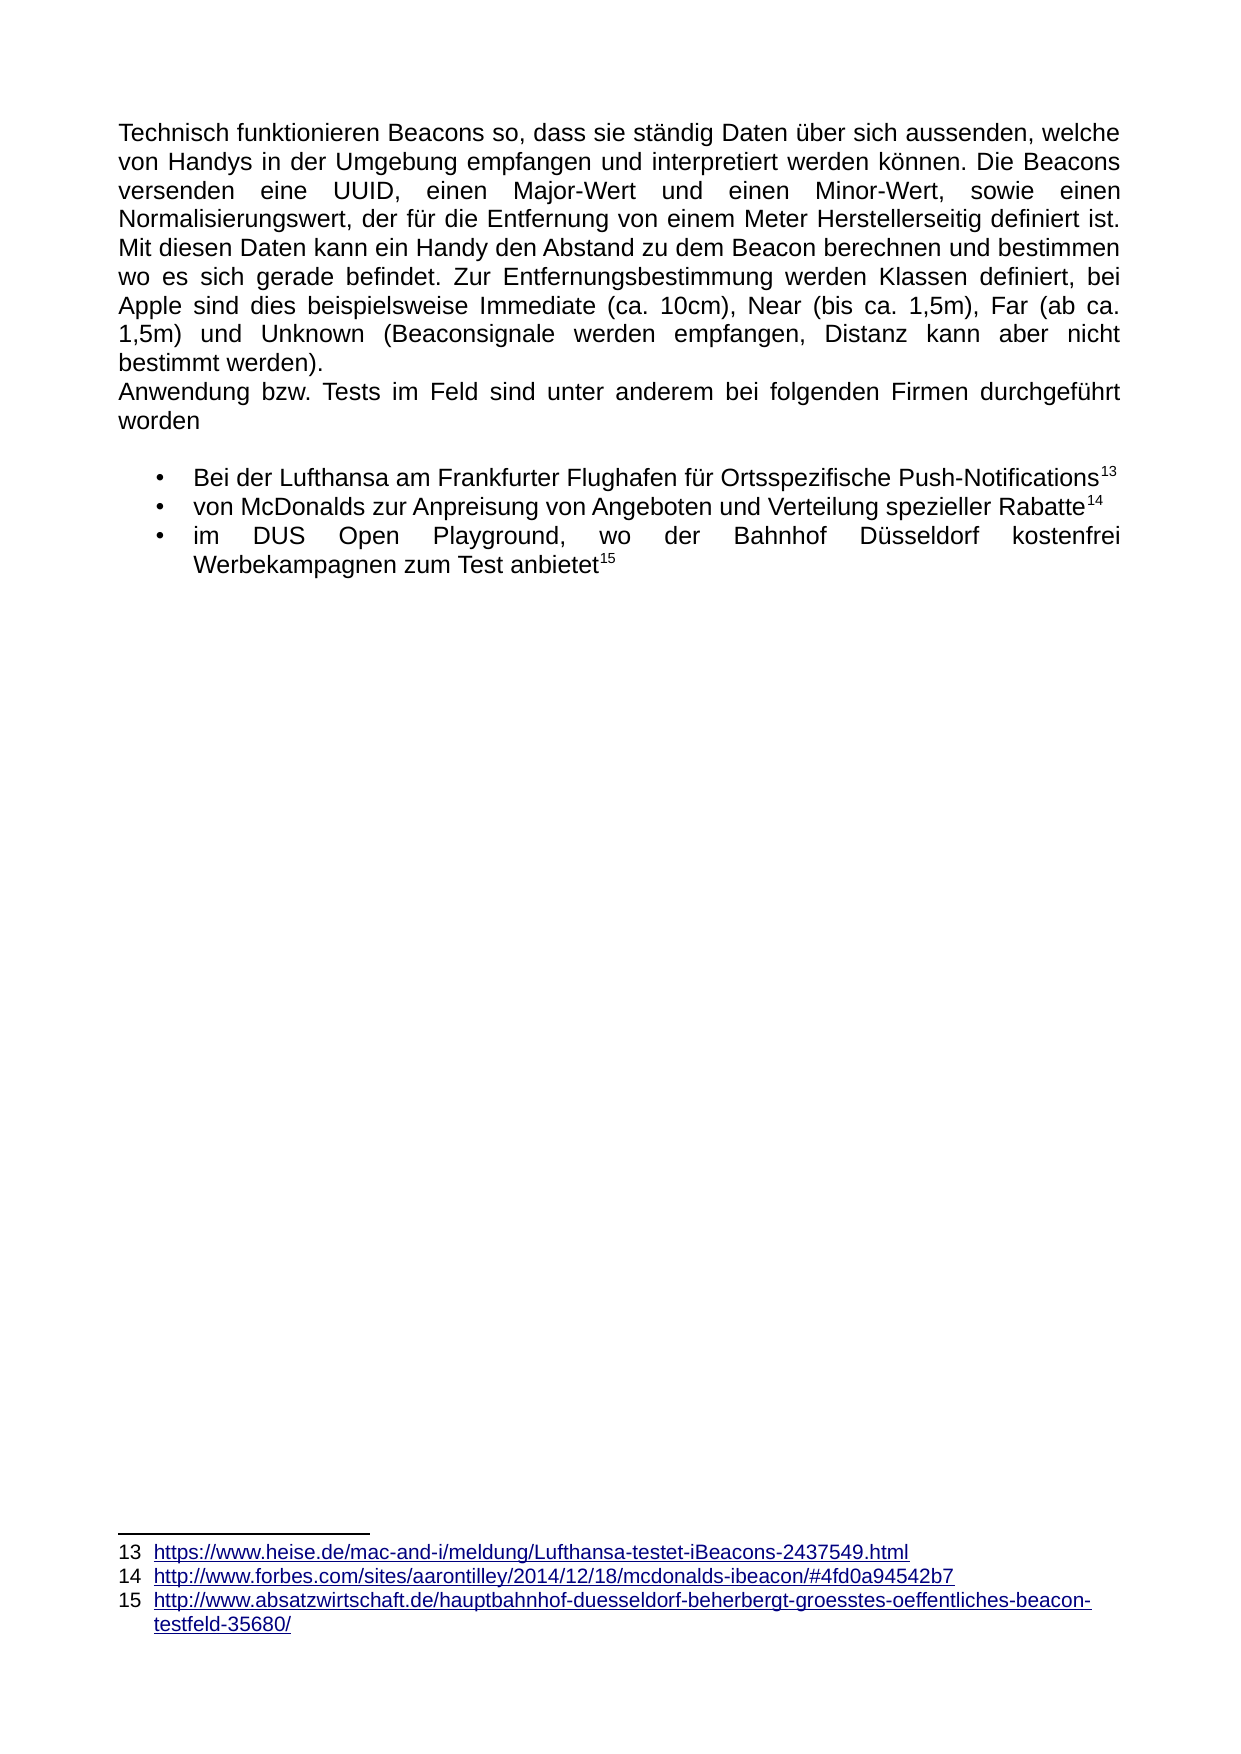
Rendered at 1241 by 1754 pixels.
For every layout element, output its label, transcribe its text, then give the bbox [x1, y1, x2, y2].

list Bei der Lufthansa am Frankfurter Flughafen für Ortsspezifische Push-Notifications [156, 463, 1122, 492]
list https://www.heise.de/mac-and-i/meldung/Lufthansa-testet-iBeacons-2437549.html [118, 1540, 1122, 1564]
list http://www.forbes.com/sites/aarontilley/2014/12/18/mcdonalds-ibeacon/#4fd0a94542b7 [118, 1564, 1122, 1588]
list im DUS Open Playground, wo der Bahnhof Düsseldorf kostenfrei Werbekampagnen zum Test anbietet [156, 521, 1122, 578]
text Technisch funktionieren Beacons so, dass sie ständig Daten über sich aussenden, welche von Handys in der Umgebung empfangen und interpretiert werden können. Die Beacons versenden eine UUID, einen Major-Wert und einen Minor-Wert, sowie einen Normalisierungswert, der für die Entfernung von einem Meter Herstellerseitig definiert ist. Mit diesen Daten kann ein Handy den Abstand zu dem Beacon berechnen und bestimmen wo es sich gerade befindet. Zur Entfernungsbestimmung werden Klassen definiert, bei Apple sind dies beispielsweise Immediate (ca. 10cm), Near (bis ca. 1,5m), Far (ab ca. 1,5m) und Unknown (Beaconsignale werden empfangen, Distanz kann aber nicht bestimmt werden). [118, 118, 1122, 377]
list http://www.absatzwirtschaft.de/hauptbahnhof-duesseldorf-beherbergt-groesstes-oeffentliches-beacon-testfeld-35680/ [118, 1588, 1122, 1636]
text Anwendung bzw. Tests im Feld sind unter anderem bei folgenden Firmen durchgeführt worden [118, 377, 1122, 434]
list von McDonalds zur Anpreisung von Angeboten und Verteilung spezieller Rabatte [156, 492, 1122, 521]
